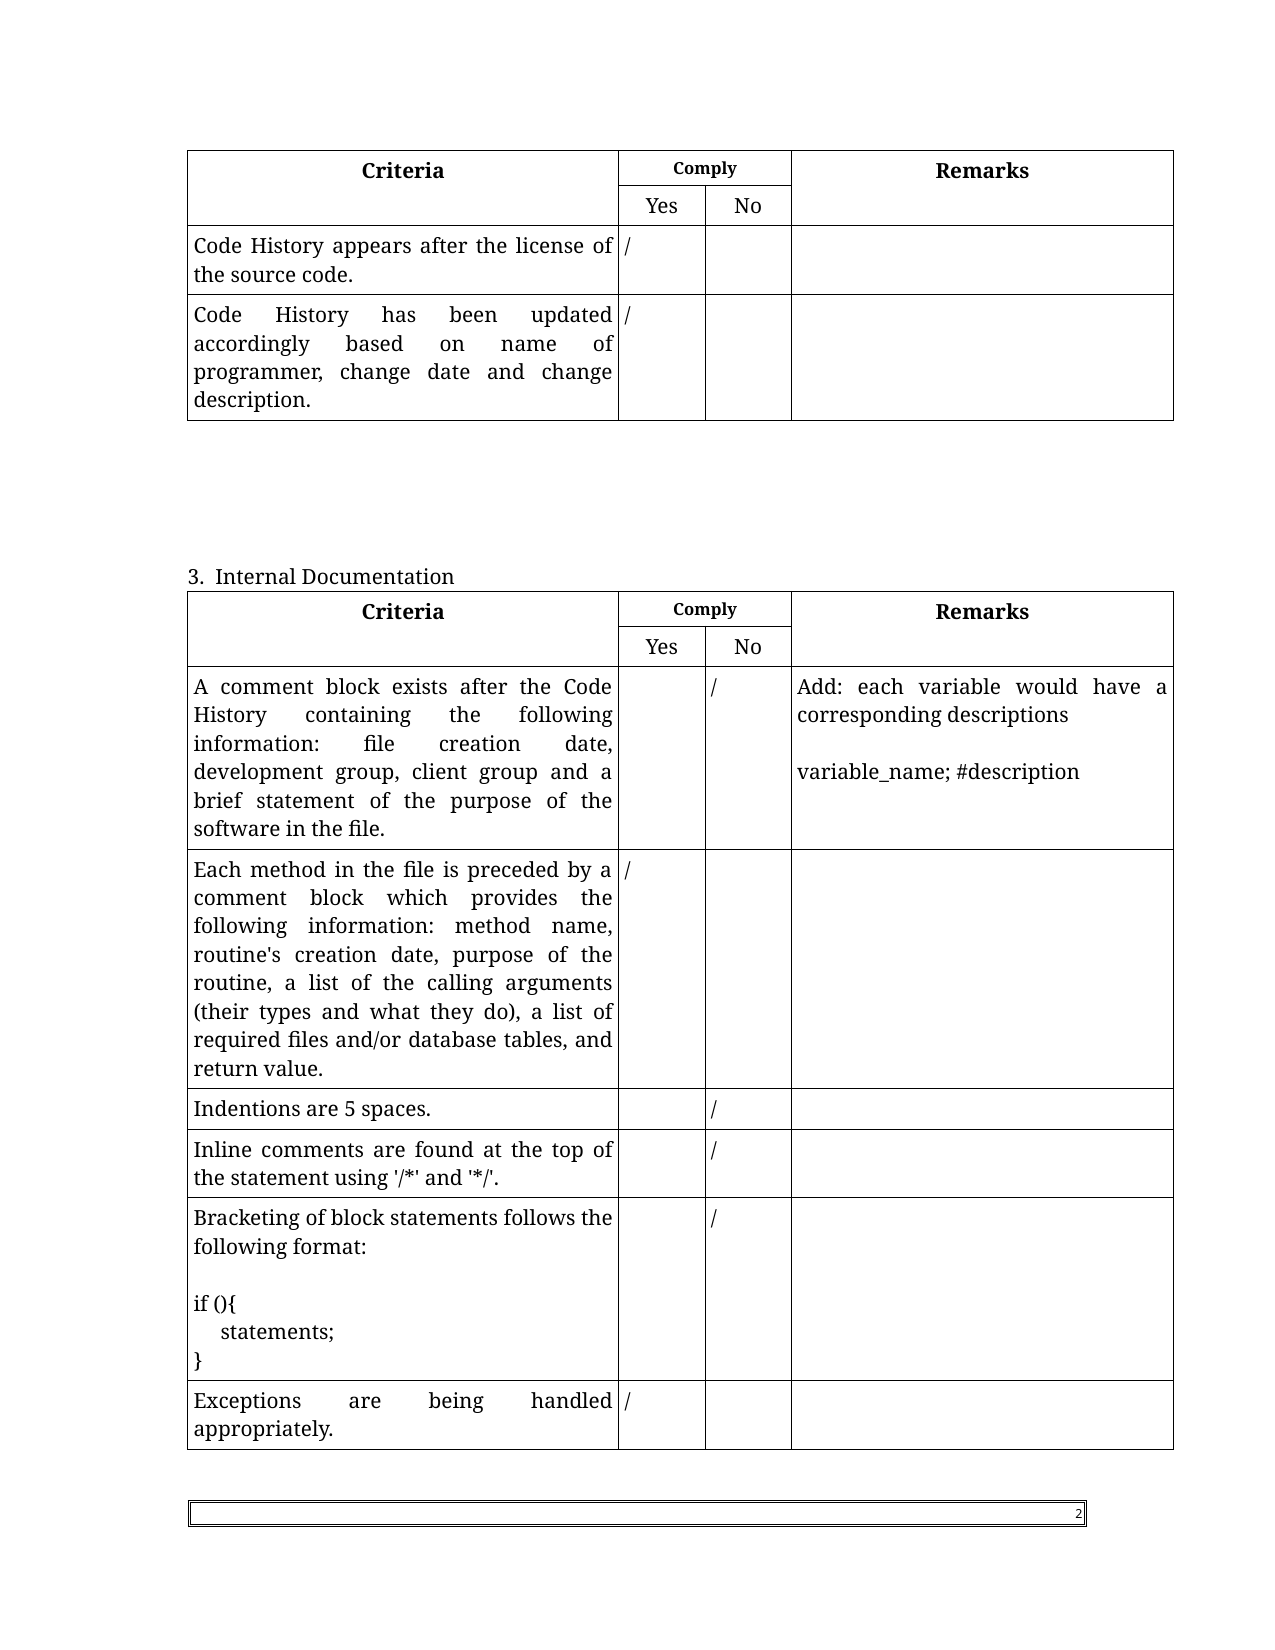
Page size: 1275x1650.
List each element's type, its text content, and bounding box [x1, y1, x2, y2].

table_header Comply [619, 151, 791, 185]
table_cell No [706, 627, 791, 666]
table_cell Each method in the file is preceded by a comment block which provides the following information: method name, routine's creation date, purpose of the routine, a list of the calling arguments (their types and what they do), a list of required files and/or database tables, and return value. [188, 850, 618, 1088]
table_cell [792, 850, 1173, 1088]
table_cell Inline comments are found at the top of the statement using '/*' and '*/'. [188, 1130, 618, 1197]
table_cell [792, 295, 1173, 420]
table_cell Yes [619, 627, 705, 666]
table_cell Add: each variable would have a corresponding descriptions variable_name; #description [792, 667, 1173, 848]
table_cell No [706, 186, 791, 225]
table_cell [792, 1130, 1173, 1197]
table_cell Exceptions are being handled appropriately. [188, 1381, 618, 1449]
table_cell [792, 1089, 1173, 1128]
table_cell / [706, 667, 791, 848]
table_cell [619, 667, 705, 848]
table_cell Bracketing of block statements follows the following format: if (){ statements; } [188, 1198, 618, 1380]
table_cell [706, 226, 791, 294]
table_cell [792, 1381, 1173, 1449]
table_cell / [619, 295, 705, 420]
table_cell / [619, 850, 705, 1088]
text 3. Internal Documentation [187, 562, 1087, 591]
table_header Comply [619, 592, 791, 626]
table_cell [706, 295, 791, 420]
table_cell [792, 226, 1173, 294]
table_cell Code History has been updated accordingly based on name of programmer, change date and change description. [188, 295, 618, 420]
table_cell / [706, 1130, 791, 1197]
table_cell / [706, 1198, 791, 1380]
table_cell [619, 1089, 705, 1128]
table_header Remarks [792, 151, 1173, 225]
table_cell / [706, 1089, 791, 1128]
table_cell Code History appears after the license of the source code. [188, 226, 618, 294]
table_cell / [619, 226, 705, 294]
table_header Remarks [792, 592, 1173, 666]
table_cell A comment block exists after the Code History containing the following information: file creation date, development group, client group and a brief statement of the purpose of the software in the file. [188, 667, 618, 848]
table_cell [619, 1130, 705, 1197]
table_cell / [619, 1381, 705, 1449]
table_cell [619, 1198, 705, 1380]
table_header Criteria [188, 592, 618, 666]
table_cell Yes [619, 186, 705, 225]
table_cell [792, 1198, 1173, 1380]
table_cell Indentions are 5 spaces. [188, 1089, 618, 1128]
table_header Criteria [188, 151, 618, 225]
table_cell [706, 1381, 791, 1449]
table_cell [706, 850, 791, 1088]
